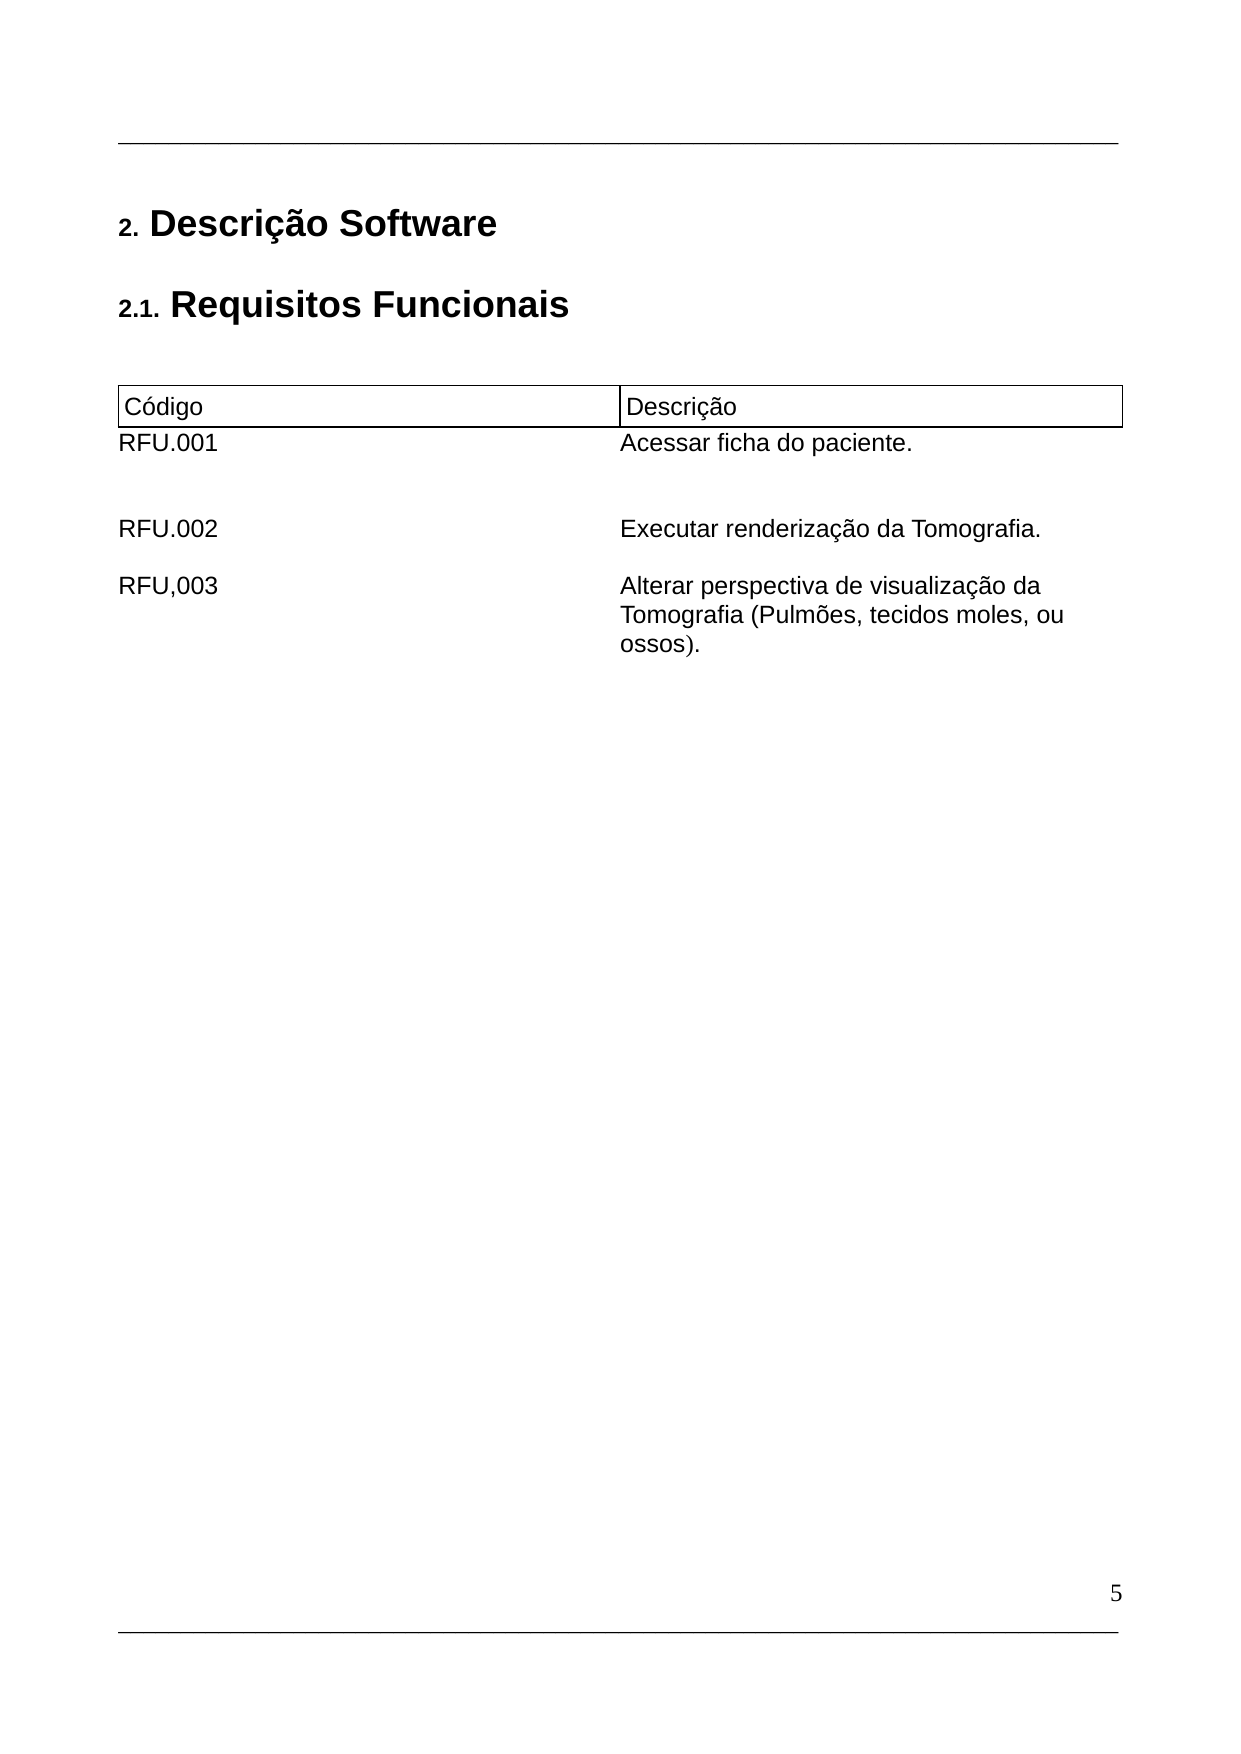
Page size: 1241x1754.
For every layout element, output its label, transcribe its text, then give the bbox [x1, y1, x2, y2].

table_cell [118, 485, 620, 514]
subtitle 2. Descrição Software [118, 201, 1122, 244]
table_cell [620, 485, 1122, 514]
table_cell RFU,003 [118, 571, 620, 658]
table_cell Executar renderização da Tomografia. [620, 514, 1122, 571]
table_cell RFU.001 [118, 428, 620, 485]
table_header Descrição [621, 386, 1122, 426]
subtitle 2.1. Requisitos Funcionais [118, 282, 1122, 325]
table_cell RFU.002 [118, 514, 620, 571]
table_header Código [119, 386, 619, 426]
table_cell Alterar perspectiva de visualização da Tomografia (Pulmões, tecidos moles, ou ossos). [620, 571, 1122, 658]
table_cell Acessar ficha do paciente. [620, 428, 1122, 485]
